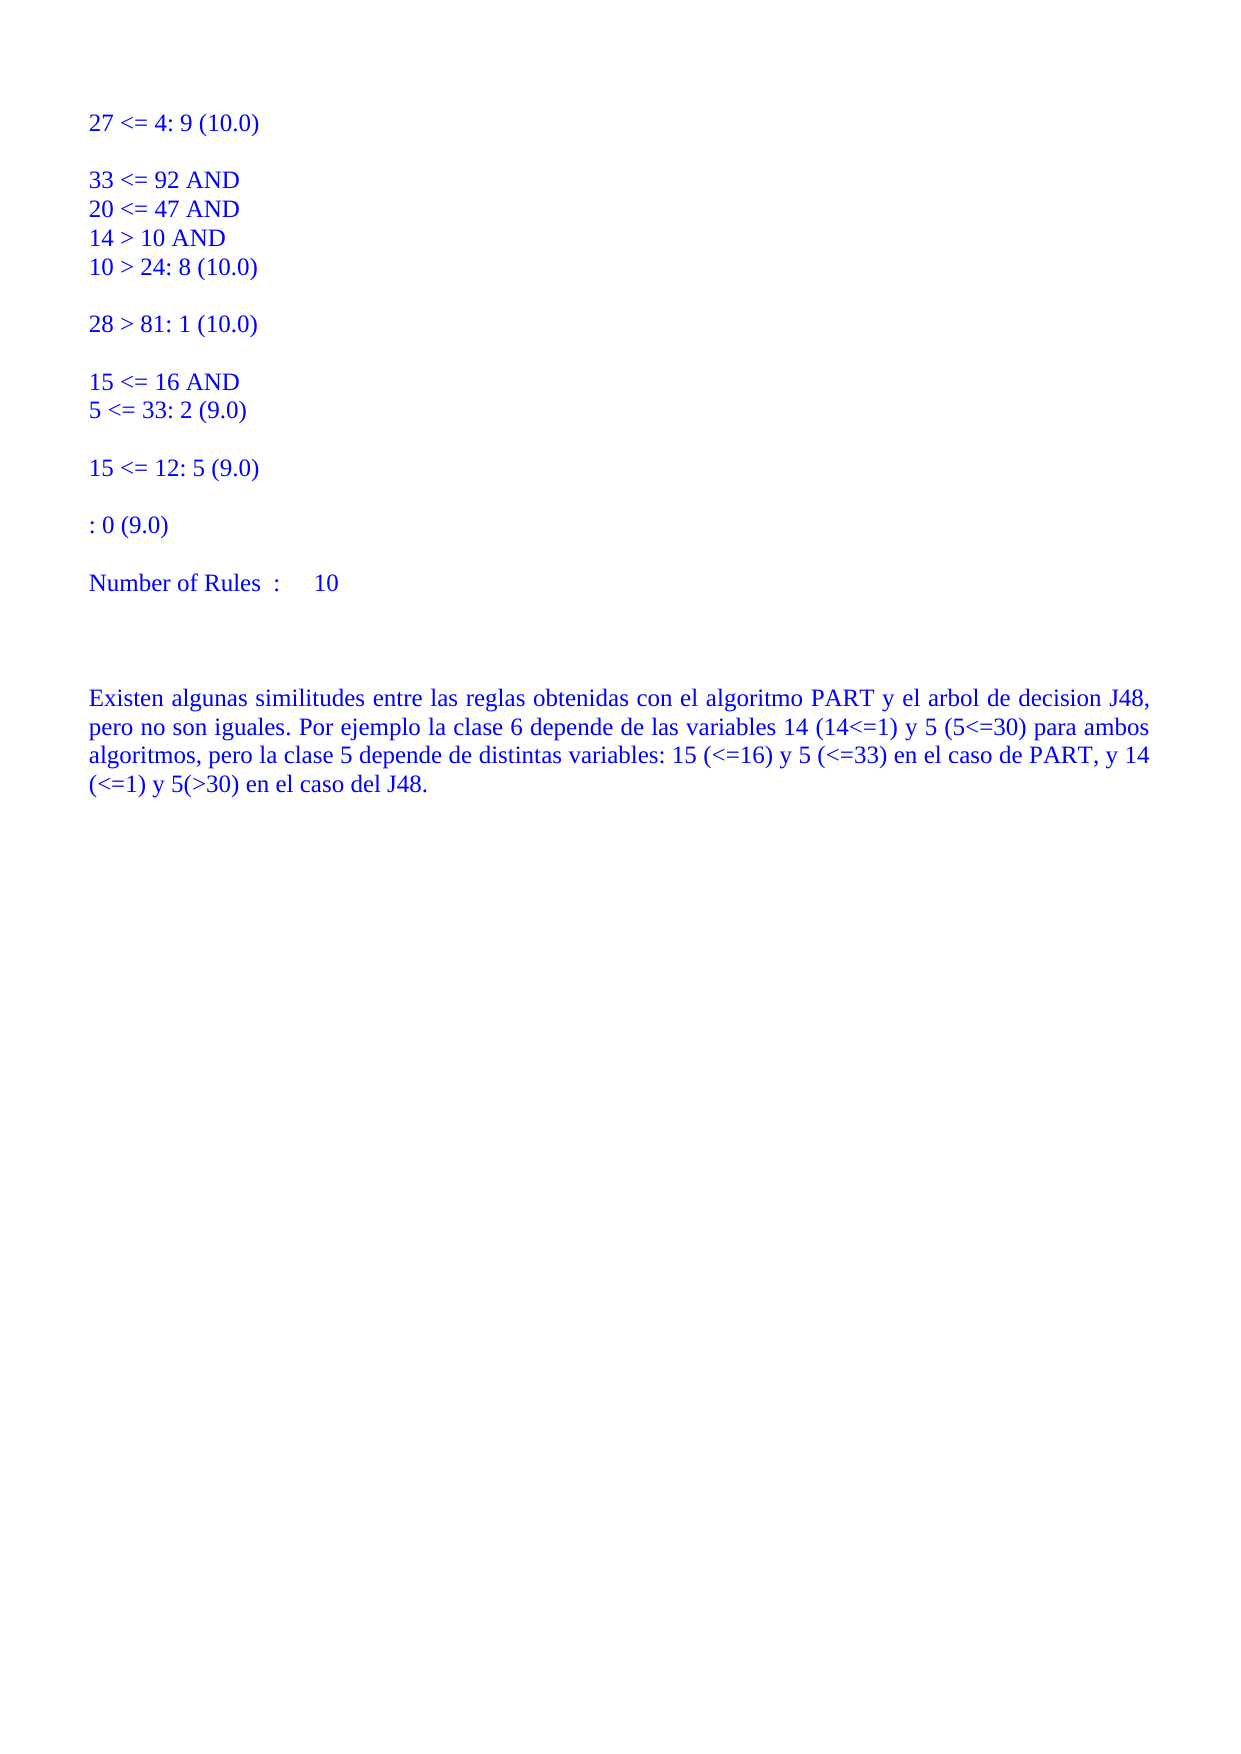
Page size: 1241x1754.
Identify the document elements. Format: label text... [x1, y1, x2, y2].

text : 0 (9.0) [89, 510, 1152, 539]
text 15 <= 16 AND [89, 367, 1152, 395]
text 10 > 24: 8 (10.0) [89, 252, 1152, 280]
text 27 <= 4: 9 (10.0) [89, 108, 1152, 137]
text 15 <= 12: 5 (9.0) [89, 453, 1152, 482]
text 14 > 10 AND [89, 223, 1152, 252]
text 33 <= 92 AND [89, 165, 1152, 194]
text Number of Rules : 10 [89, 568, 1152, 597]
text Existen algunas similitudes entre las reglas obtenidas con el algoritmo PART y el arbol de decision J48, pero no son iguales. Por ejemplo la clase 6 depende de las variables 14 (14<=1) y 5 (5<=30) para ambos algoritmos, pero la clase 5 depende de distintas variables: 15 (<=16) y 5 (<=33) en el caso de PART, y 14 (<=1) y 5(>30) en el caso del J48. [89, 683, 1152, 798]
text 28 > 81: 1 (10.0) [89, 309, 1152, 338]
text 20 <= 47 AND [89, 194, 1152, 223]
text 5 <= 33: 2 (9.0) [89, 395, 1152, 424]
